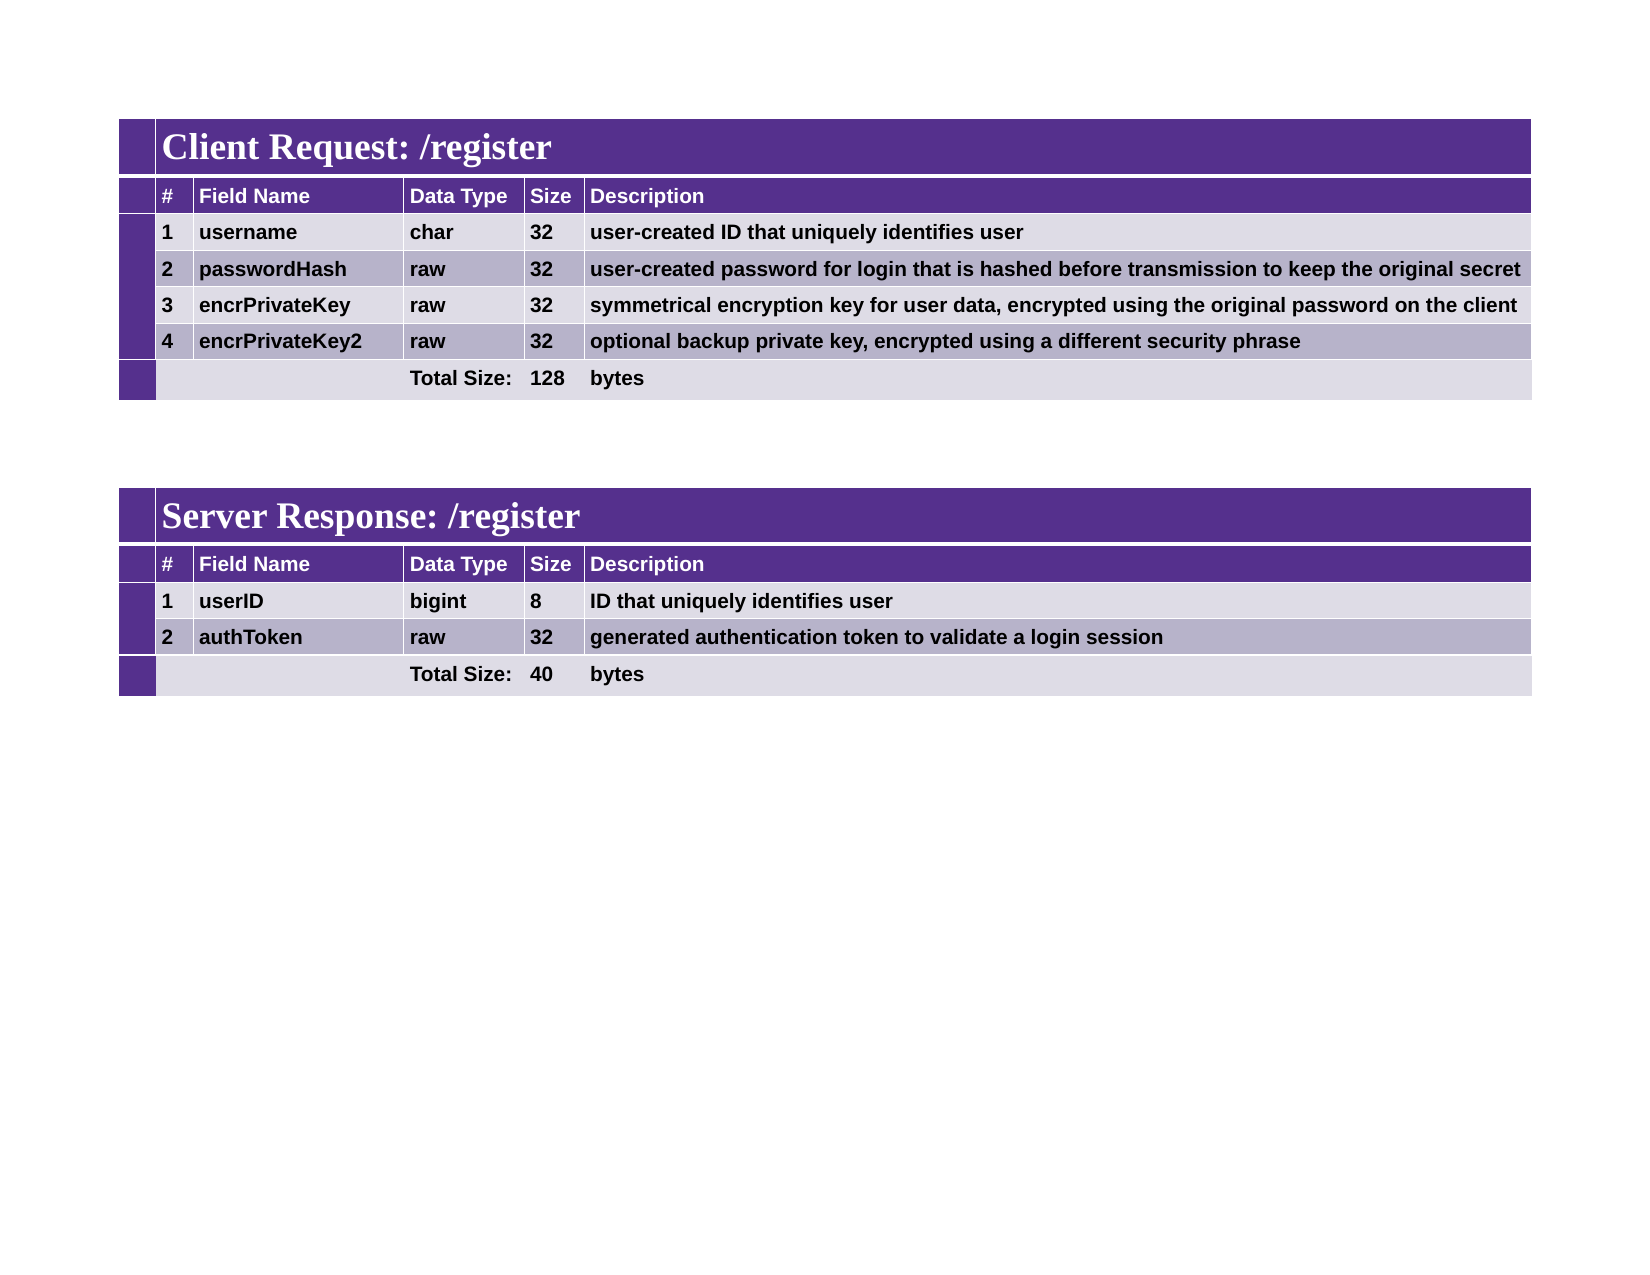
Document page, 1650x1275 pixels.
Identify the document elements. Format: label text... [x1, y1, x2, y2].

table_cell Field Name [194, 546, 403, 582]
table_cell encrPrivateKey [194, 287, 403, 323]
table_cell [156, 360, 404, 400]
table_cell authToken [194, 619, 403, 654]
table_cell raw [404, 287, 524, 323]
table_header [119, 119, 155, 174]
table_cell # [156, 178, 193, 213]
table_cell Description [585, 546, 1531, 582]
table_cell bytes [584, 656, 1532, 696]
table_cell Size [525, 178, 584, 213]
table_cell 3 [156, 287, 193, 323]
table_cell generated authentication token to validate a login session [585, 619, 1531, 654]
table_cell Description [585, 178, 1531, 213]
table_cell 8 [525, 583, 584, 618]
table_header Client Request: /register [156, 119, 1531, 174]
table_cell Total Size: [404, 360, 524, 400]
table_cell 32 [525, 214, 584, 250]
table_cell 1 [156, 214, 193, 250]
table_cell Field Name [194, 178, 403, 213]
table_cell Data Type [404, 178, 524, 213]
table_cell 32 [525, 287, 584, 323]
table_cell 40 [524, 656, 584, 696]
table_cell user-created ID that uniquely identifies user [585, 214, 1531, 250]
table_cell Total Size: [404, 656, 524, 696]
table_cell symmetrical encryption key for user data, encrypted using the original password on the client [585, 287, 1531, 323]
table_cell 32 [525, 619, 584, 654]
table_cell 128 [524, 360, 584, 400]
table_cell 4 [156, 324, 193, 359]
table_cell char [404, 214, 524, 250]
table_cell ID that uniquely identifies user [585, 583, 1531, 618]
table_cell [119, 583, 155, 654]
table_cell encrPrivateKey2 [194, 324, 403, 359]
table_cell [119, 360, 156, 400]
table_cell userID [194, 583, 403, 618]
table_cell username [194, 214, 403, 250]
table_cell [119, 546, 155, 582]
table_cell raw [404, 251, 524, 286]
table_cell optional backup private key, encrypted using a different security phrase [585, 324, 1531, 359]
table_cell user-created password for login that is hashed before transmission to keep the original secret [585, 251, 1531, 286]
table_cell [119, 214, 155, 359]
table_cell [119, 656, 156, 696]
table_cell 2 [156, 251, 193, 286]
table_cell bytes [584, 360, 1532, 400]
table_cell 32 [525, 251, 584, 286]
table_cell bigint [404, 583, 524, 618]
table_cell [156, 656, 404, 696]
table_cell Size [525, 546, 584, 582]
table_cell 32 [525, 324, 584, 359]
table_cell 2 [156, 619, 193, 654]
table_cell 1 [156, 583, 193, 618]
table_cell # [156, 546, 193, 582]
table_cell [119, 178, 155, 213]
table_cell passwordHash [194, 251, 403, 286]
table_cell raw [404, 324, 524, 359]
table_header Server Response: /register [156, 488, 1531, 542]
table_cell raw [404, 619, 524, 654]
table_header [119, 488, 155, 542]
table_cell Data Type [404, 546, 524, 582]
